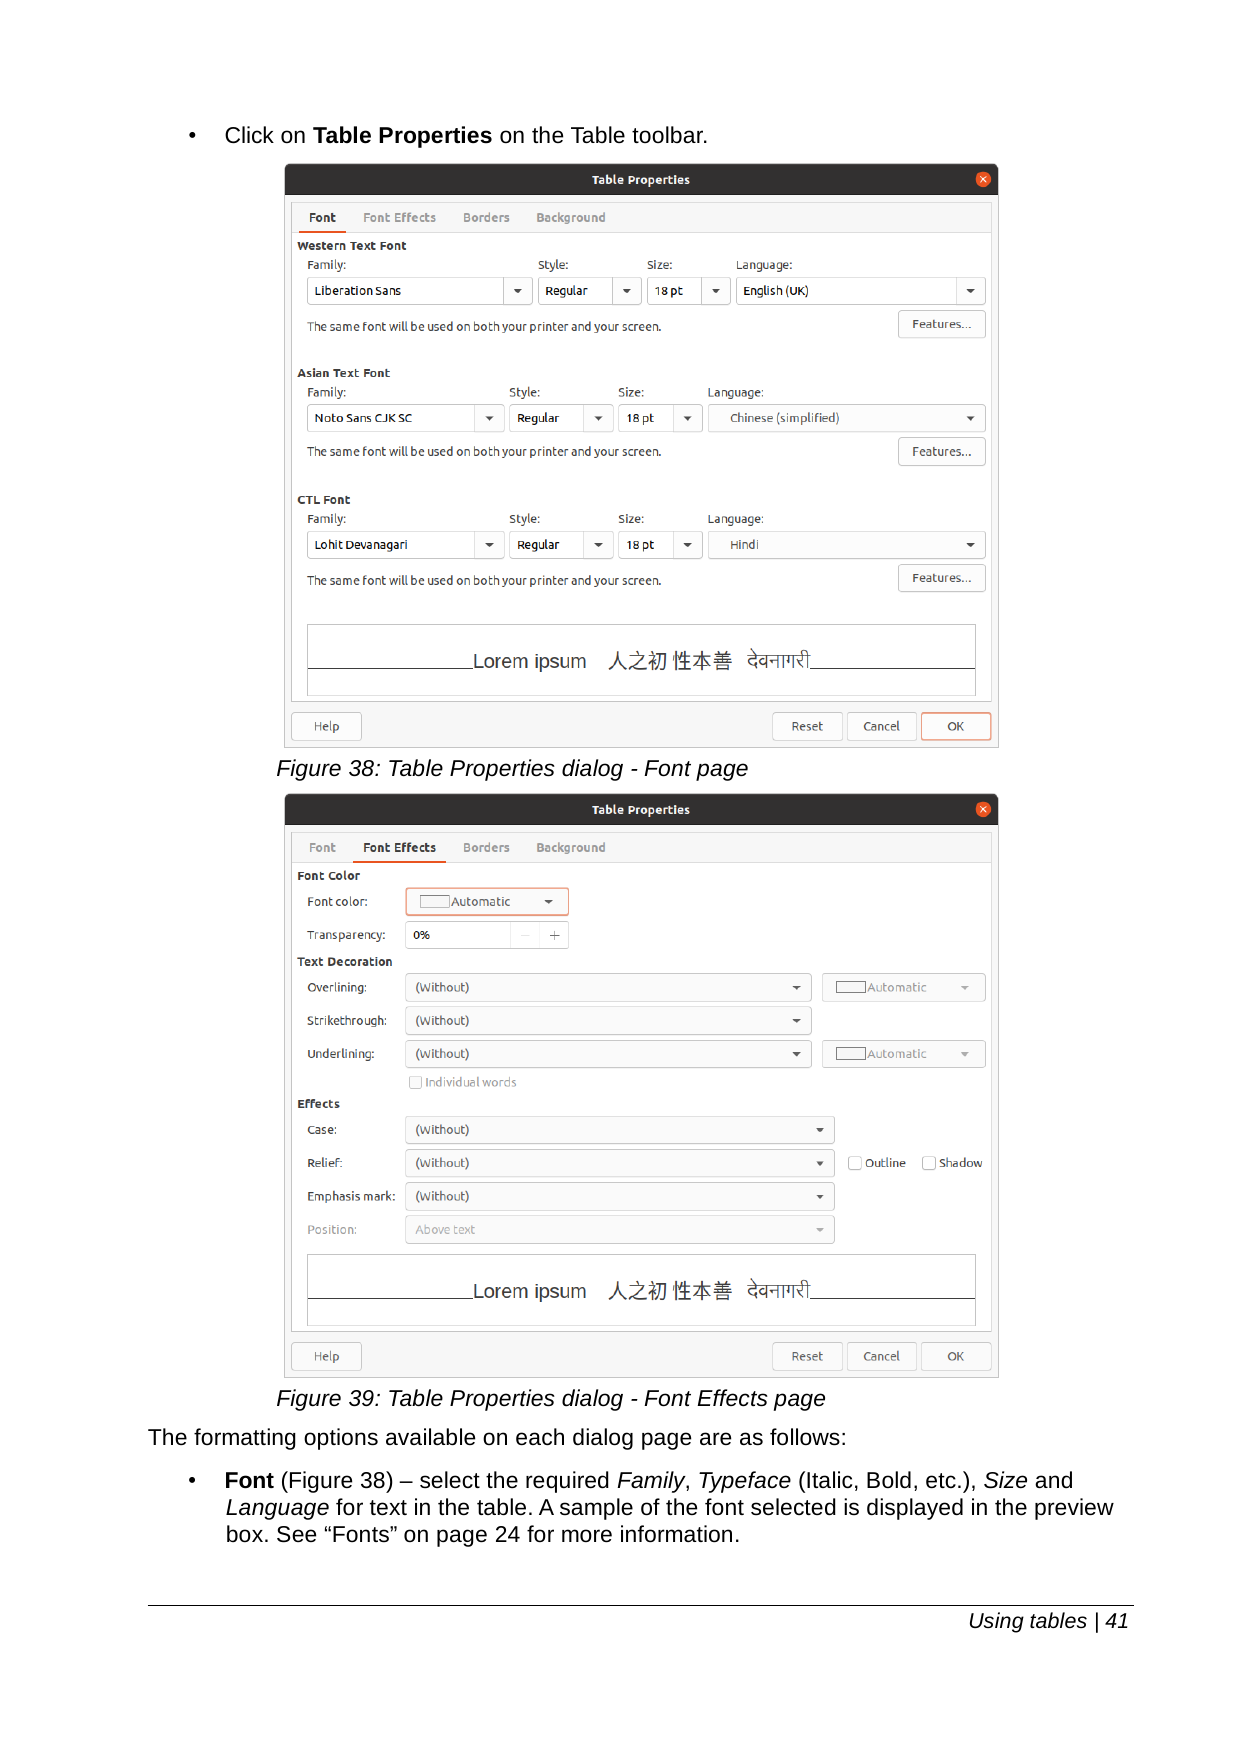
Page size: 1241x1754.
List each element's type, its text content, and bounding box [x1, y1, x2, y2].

text Figure 38: Table Properties dialog - Font page [276, 755, 1005, 782]
list Click on Table Properties on the Table toolbar. [185, 118, 1134, 151]
list Font (Figure 38) – select the required Family, Typeface (Italic, Bold, etc.), Size and Language for text in the table. A sample of the font selected is displayed in the preview box. See “Fonts” on page 24 for more information. [185, 1463, 1134, 1550]
picture [276, 793, 1006, 1385]
text Figure 39: Table Properties dialog - Font Effects page [276, 1385, 1005, 1412]
picture [276, 163, 1006, 755]
list The formatting options available on each dialog page are as follows: [148, 1424, 1134, 1451]
